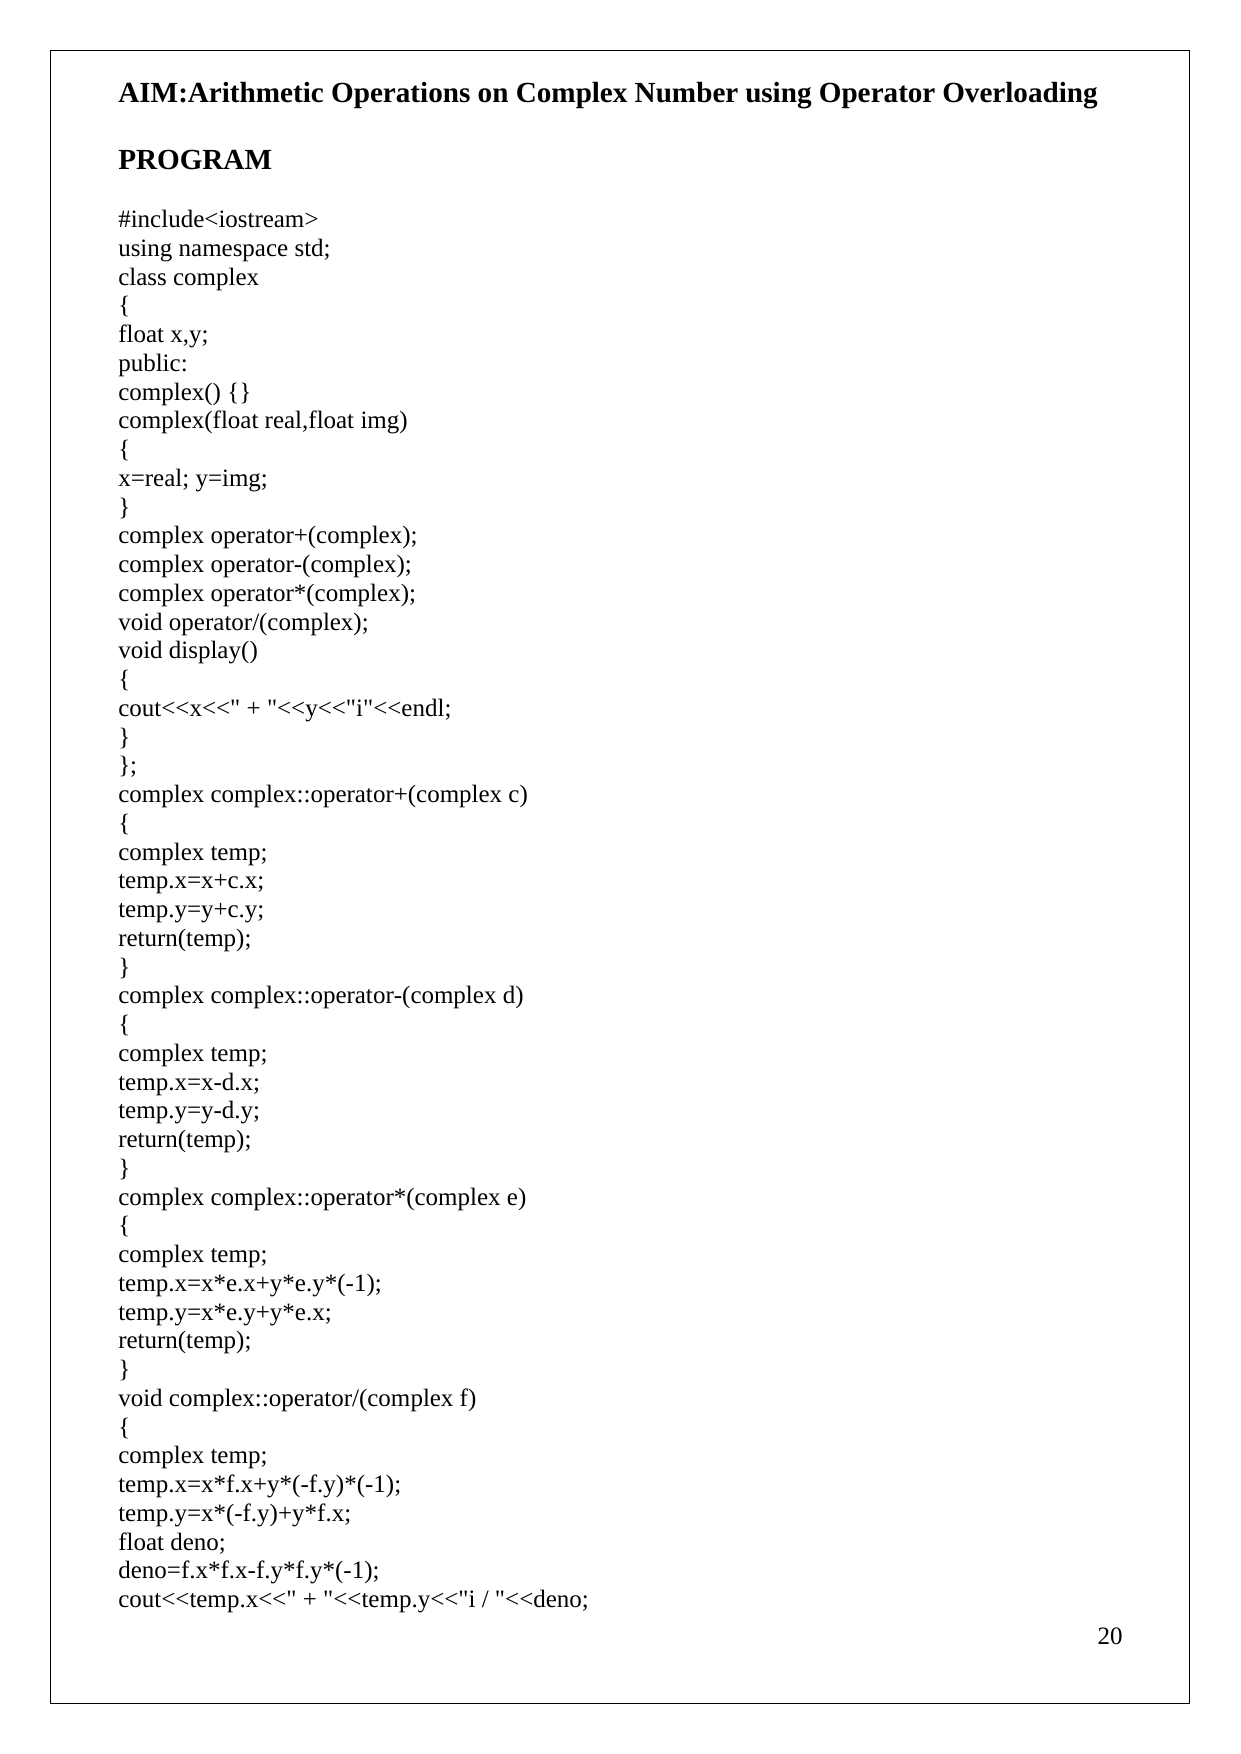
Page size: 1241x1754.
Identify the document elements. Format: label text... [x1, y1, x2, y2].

text } [118, 492, 1122, 521]
text complex temp; [118, 1239, 1122, 1268]
text deno=f.x*f.x-f.y*f.y*(-1); [118, 1556, 1122, 1584]
text temp.x=x+c.x; [118, 866, 1122, 894]
text temp.x=x-d.x; [118, 1067, 1122, 1096]
text complex temp; [118, 837, 1122, 866]
text complex operator*(complex); [118, 578, 1122, 607]
text complex() {} [118, 377, 1122, 406]
text public: [118, 348, 1122, 377]
text void display() [118, 636, 1122, 664]
text temp.y=x*e.y+y*e.x; [118, 1297, 1122, 1326]
text } [118, 1153, 1122, 1182]
text class complex [118, 262, 1122, 291]
text { [118, 1009, 1122, 1038]
text x=real; y=img; [118, 463, 1122, 492]
text complex temp; [118, 1441, 1122, 1469]
text { [118, 1211, 1122, 1239]
text void complex::operator/(complex f) [118, 1383, 1122, 1412]
text { [118, 1412, 1122, 1441]
text } [118, 1354, 1122, 1383]
text { [118, 808, 1122, 837]
text PROGRAM [118, 142, 1122, 176]
text temp.y=x*(-f.y)+y*f.x; [118, 1498, 1122, 1527]
text using namespace std; [118, 233, 1122, 262]
text return(temp); [118, 1326, 1122, 1354]
text }; [118, 751, 1122, 779]
text cout<<x<<" + "<<y<<"i"<<endl; [118, 693, 1122, 722]
text return(temp); [118, 1124, 1122, 1153]
text temp.x=x*f.x+y*(-f.y)*(-1); [118, 1469, 1122, 1498]
text complex temp; [118, 1038, 1122, 1067]
text complex(float real,float img) [118, 406, 1122, 434]
text complex complex::operator+(complex c) [118, 779, 1122, 808]
text void operator/(complex); [118, 607, 1122, 636]
text temp.y=y-d.y; [118, 1096, 1122, 1124]
text complex complex::operator*(complex e) [118, 1182, 1122, 1211]
text { [118, 291, 1122, 319]
text #include<iostream> [118, 204, 1122, 233]
text float x,y; [118, 319, 1122, 348]
text return(temp); [118, 923, 1122, 952]
text complex operator-(complex); [118, 549, 1122, 578]
text complex operator+(complex); [118, 521, 1122, 549]
text } [118, 952, 1122, 981]
text cout<<temp.x<<" + "<<temp.y<<"i / "<<deno; [118, 1584, 1122, 1613]
text float deno; [118, 1527, 1122, 1556]
text AIM:Arithmetic Operations on Complex Number using Operator Overloading [118, 75, 1122, 108]
text temp.y=y+c.y; [118, 894, 1122, 923]
text complex complex::operator-(complex d) [118, 981, 1122, 1009]
text } [118, 722, 1122, 751]
text temp.x=x*e.x+y*e.y*(-1); [118, 1268, 1122, 1297]
text { [118, 434, 1122, 463]
text { [118, 664, 1122, 693]
